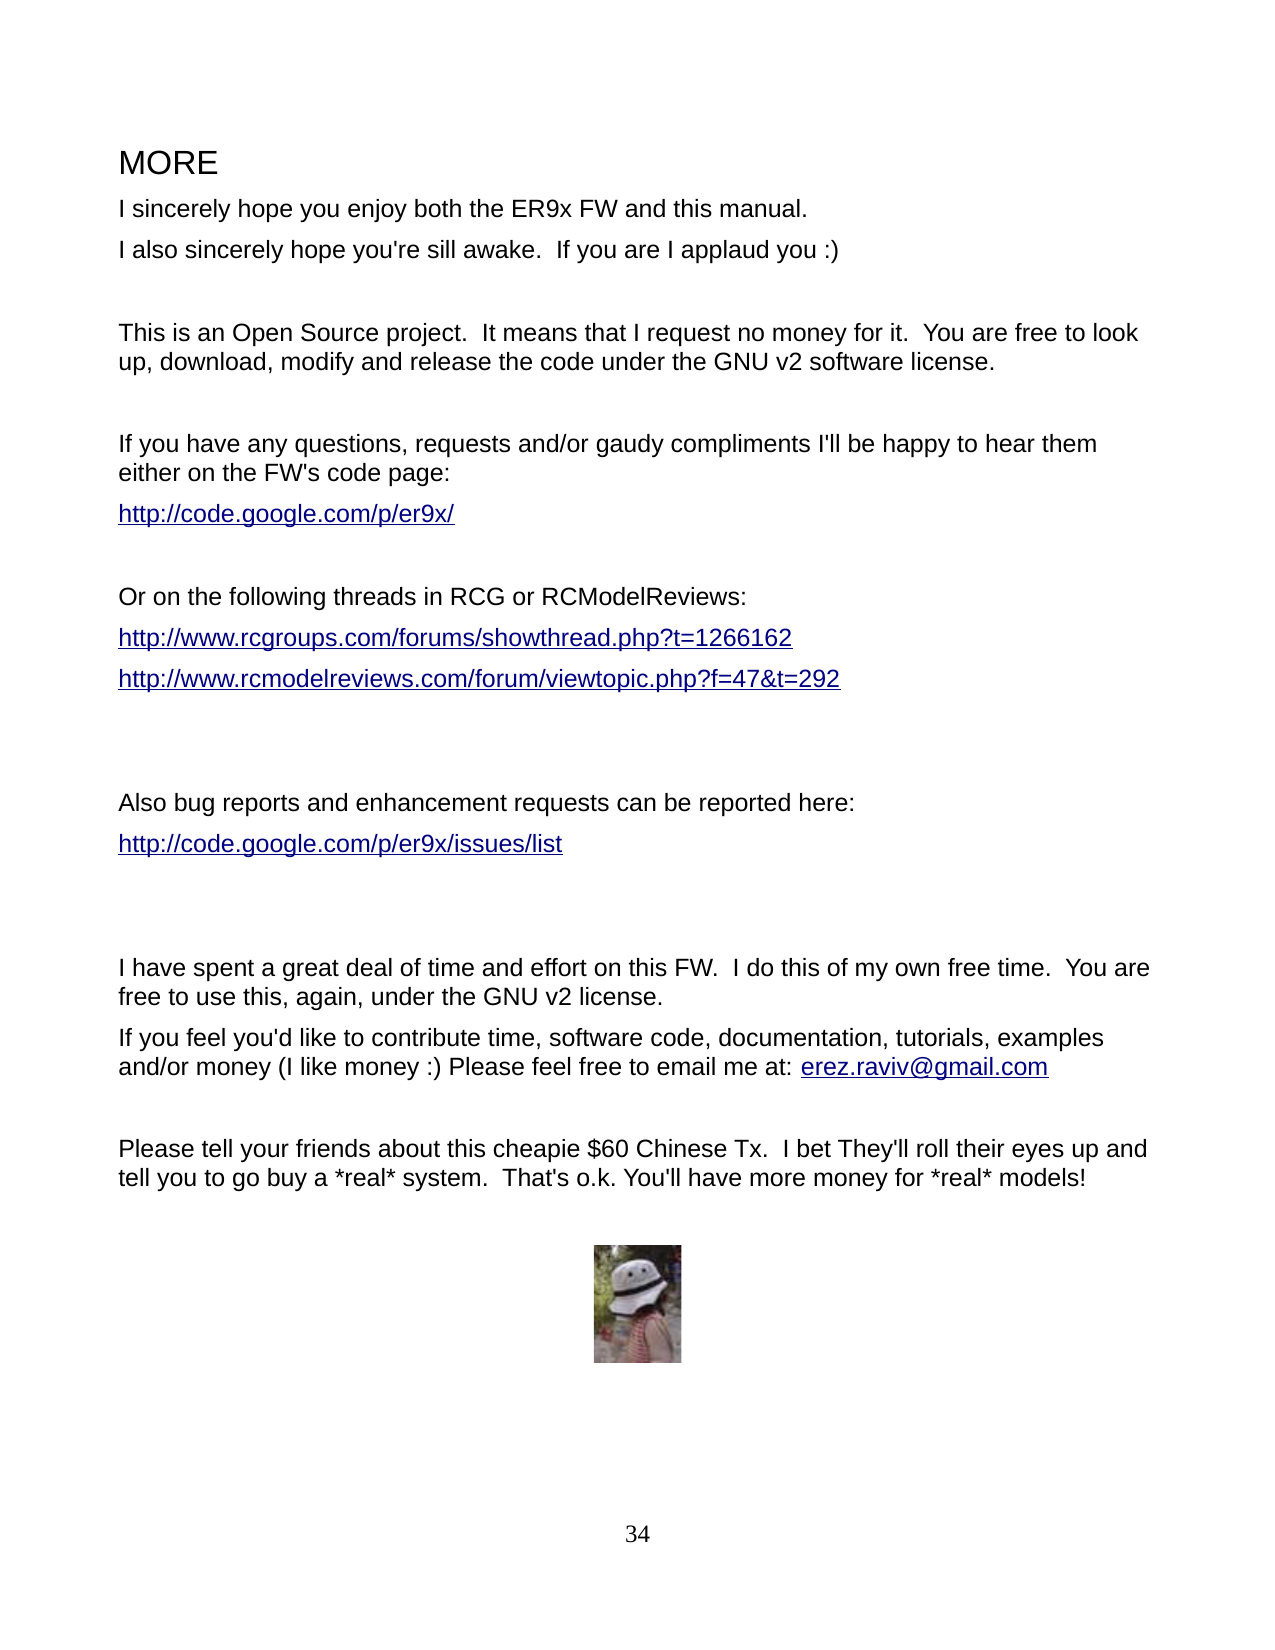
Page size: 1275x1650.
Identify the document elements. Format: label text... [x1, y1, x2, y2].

text Please tell your friends about this cheapie $60 Chinese Tx. I bet They'll roll their eyes up and tell you to go buy a *real* system. That's o.k. You'll have more money for *real* models! [118, 1134, 1157, 1192]
text http://www.rcmodelreviews.com/forum/viewtopic.php?f=47&t=292 [118, 664, 1157, 693]
text If you have any questions, requests and/or gaudy compliments I'll be happy to hear them either on the FW's code page: [118, 429, 1157, 487]
text Also bug reports and enhancement requests can be reported here: [118, 788, 1157, 817]
text This is an Open Source project. It means that I request no money for it. You are free to look up, download, modify and release the code under the GNU v2 software license. [118, 318, 1157, 376]
text I have spent a great deal of time and effort on this FW. I do this of my own free time. You are free to use this, again, under the GNU v2 license. [118, 953, 1157, 1011]
text If you feel you'd like to contribute time, software code, documentation, tutorials, examples and/or money (I like money :) Please feel free to email me at: erez.raviv@gmail.com [118, 1023, 1157, 1081]
text I sincerely hope you enjoy both the ER9x FW and this manual. [118, 194, 1157, 223]
subtitle MORE [118, 143, 1157, 182]
text Or on the following threads in RCG or RCModelReviews: [118, 582, 1157, 611]
text http://www.rcgroups.com/forums/showthread.php?t=1266162 [118, 623, 1157, 652]
text http://code.google.com/p/er9x/issues/list [118, 829, 1157, 858]
text I also sincerely hope you're sill awake. If you are I applaud you :) [118, 236, 1157, 264]
text http://code.google.com/p/er9x/ [118, 499, 1157, 528]
picture [593, 1245, 682, 1363]
